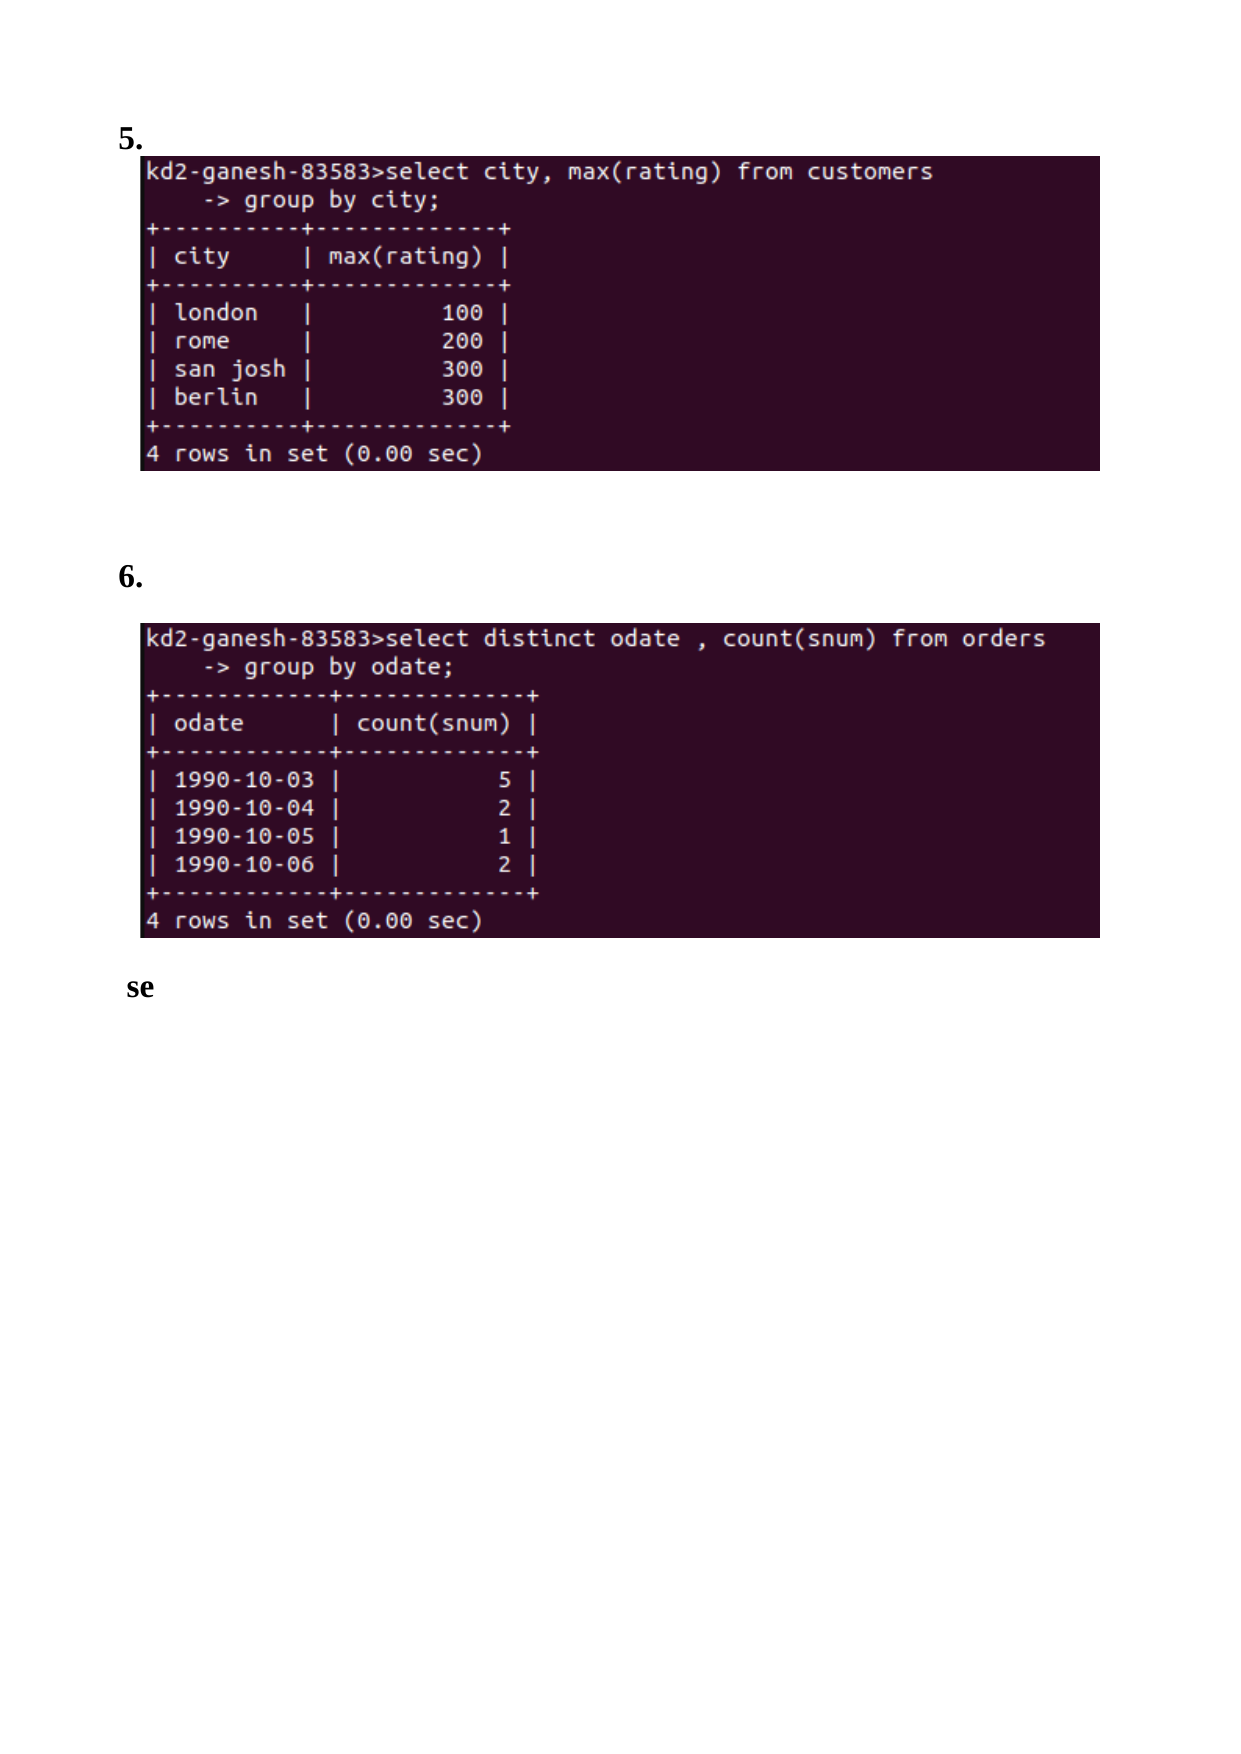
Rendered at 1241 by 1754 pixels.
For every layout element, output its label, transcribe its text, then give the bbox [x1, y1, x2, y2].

text se [118, 967, 1122, 1005]
text 6. [118, 557, 1122, 595]
picture [140, 156, 1100, 471]
picture [140, 623, 1100, 938]
text 5. [118, 118, 1122, 156]
